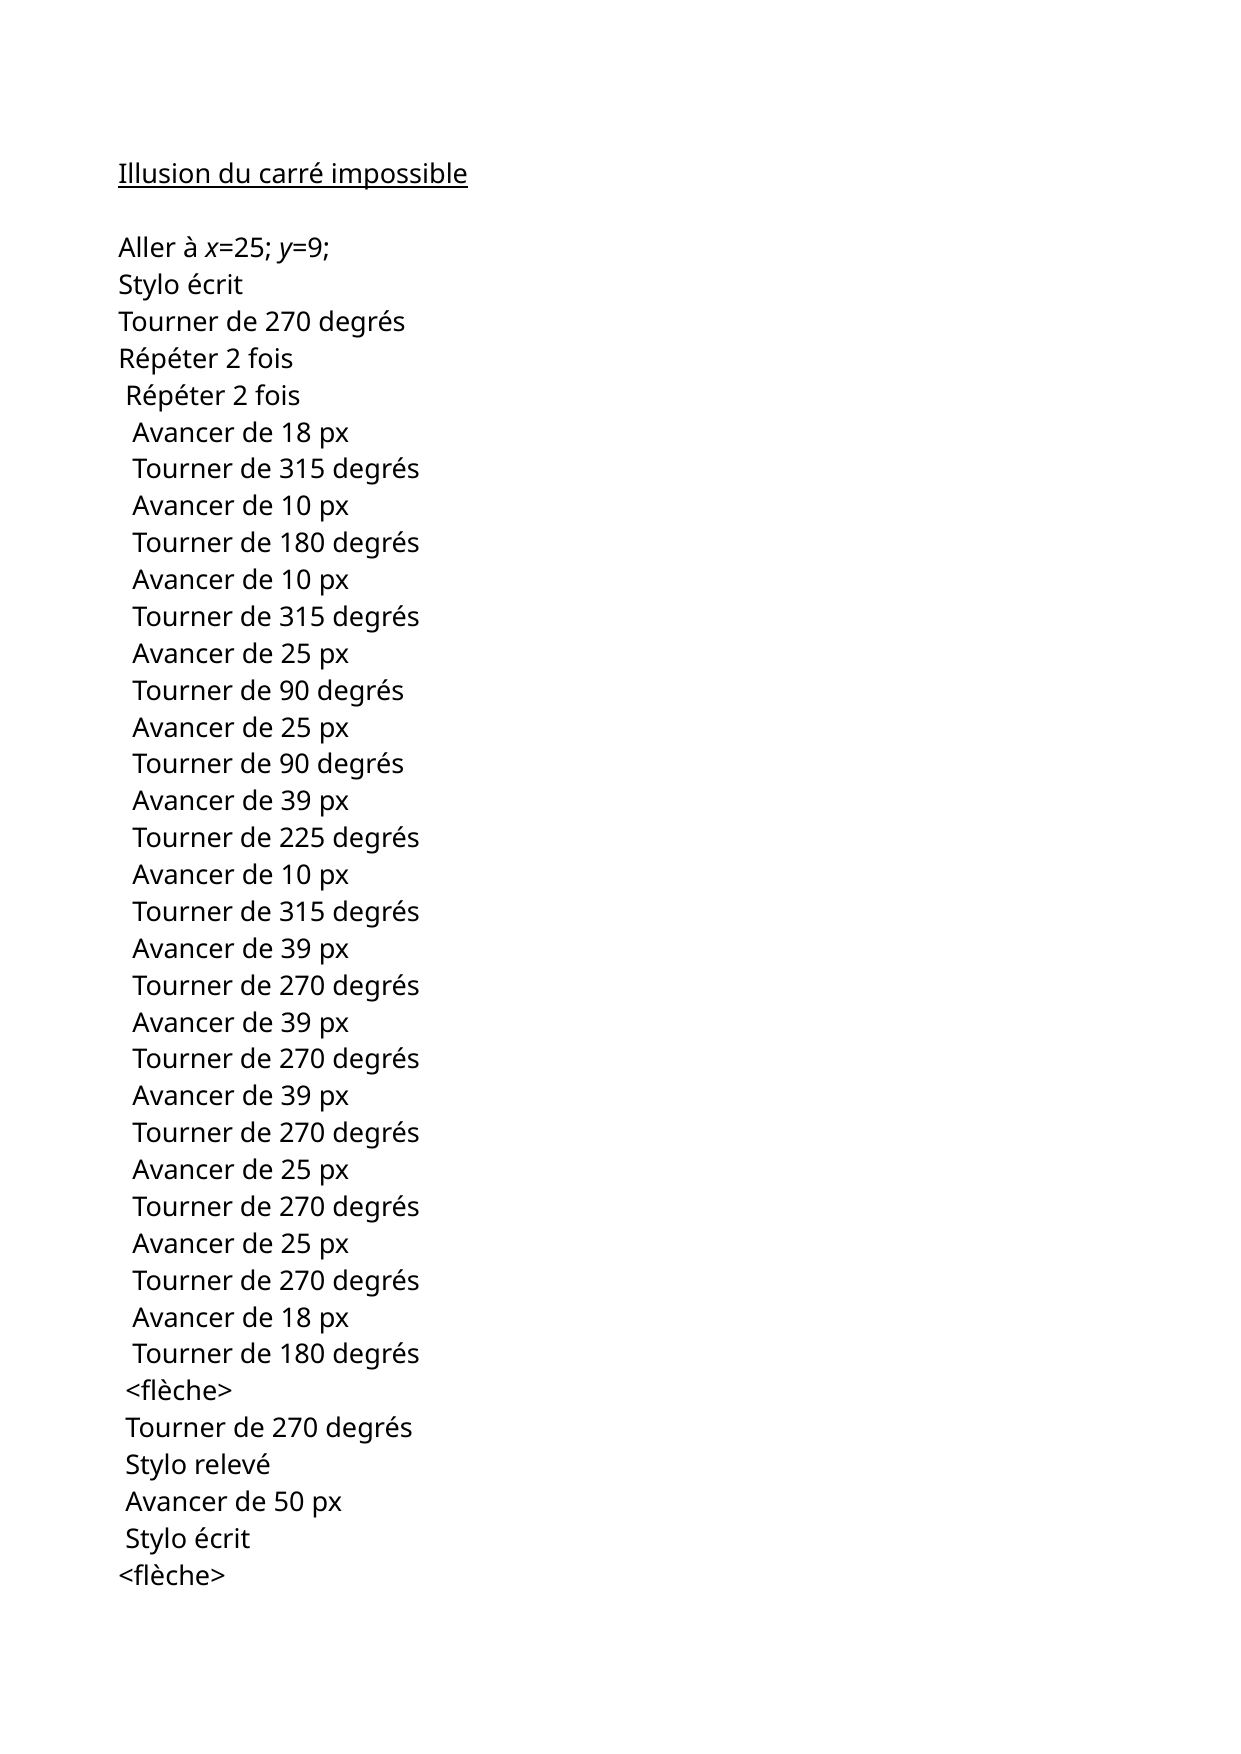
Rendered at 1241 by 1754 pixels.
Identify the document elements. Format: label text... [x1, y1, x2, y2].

text Aller à x=25; y=9; [118, 229, 1122, 266]
text Avancer de 50 px [118, 1482, 1122, 1519]
text Avancer de 10 px [118, 856, 1122, 892]
text Avancer de 25 px [118, 1224, 1122, 1261]
text Tourner de 315 degrés [118, 892, 1122, 929]
text Tourner de 180 degrés [118, 1335, 1122, 1372]
text Avancer de 39 px [118, 782, 1122, 819]
text Avancer de 39 px [118, 1077, 1122, 1114]
text Tourner de 270 degrés [118, 966, 1122, 1003]
text Tourner de 315 degrés [118, 597, 1122, 634]
text Tourner de 180 degrés [118, 524, 1122, 561]
text Répéter 2 fois [118, 376, 1122, 413]
text <flèche> [118, 1372, 1122, 1409]
text Stylo relevé [118, 1446, 1122, 1482]
text Tourner de 225 degrés [118, 819, 1122, 856]
text Tourner de 270 degrés [118, 1409, 1122, 1446]
text Illusion du carré impossible [118, 155, 1122, 192]
text Avancer de 25 px [118, 708, 1122, 745]
text Tourner de 315 degrés [118, 450, 1122, 487]
text Tourner de 270 degrés [118, 1114, 1122, 1151]
text Stylo écrit [118, 266, 1122, 302]
text Avancer de 10 px [118, 487, 1122, 524]
text Avancer de 10 px [118, 561, 1122, 597]
text Répéter 2 fois [118, 339, 1122, 376]
text Tourner de 270 degrés [118, 1261, 1122, 1298]
text Stylo écrit [118, 1519, 1122, 1556]
text Tourner de 90 degrés [118, 671, 1122, 708]
text Avancer de 18 px [118, 413, 1122, 450]
text Tourner de 270 degrés [118, 302, 1122, 339]
text Tourner de 90 degrés [118, 745, 1122, 782]
text Avancer de 25 px [118, 634, 1122, 671]
text Tourner de 270 degrés [118, 1187, 1122, 1224]
text Avancer de 39 px [118, 1003, 1122, 1040]
text Avancer de 25 px [118, 1151, 1122, 1187]
text <flèche> [118, 1556, 1122, 1593]
text Tourner de 270 degrés [118, 1040, 1122, 1077]
text Avancer de 18 px [118, 1298, 1122, 1335]
text Avancer de 39 px [118, 929, 1122, 966]
